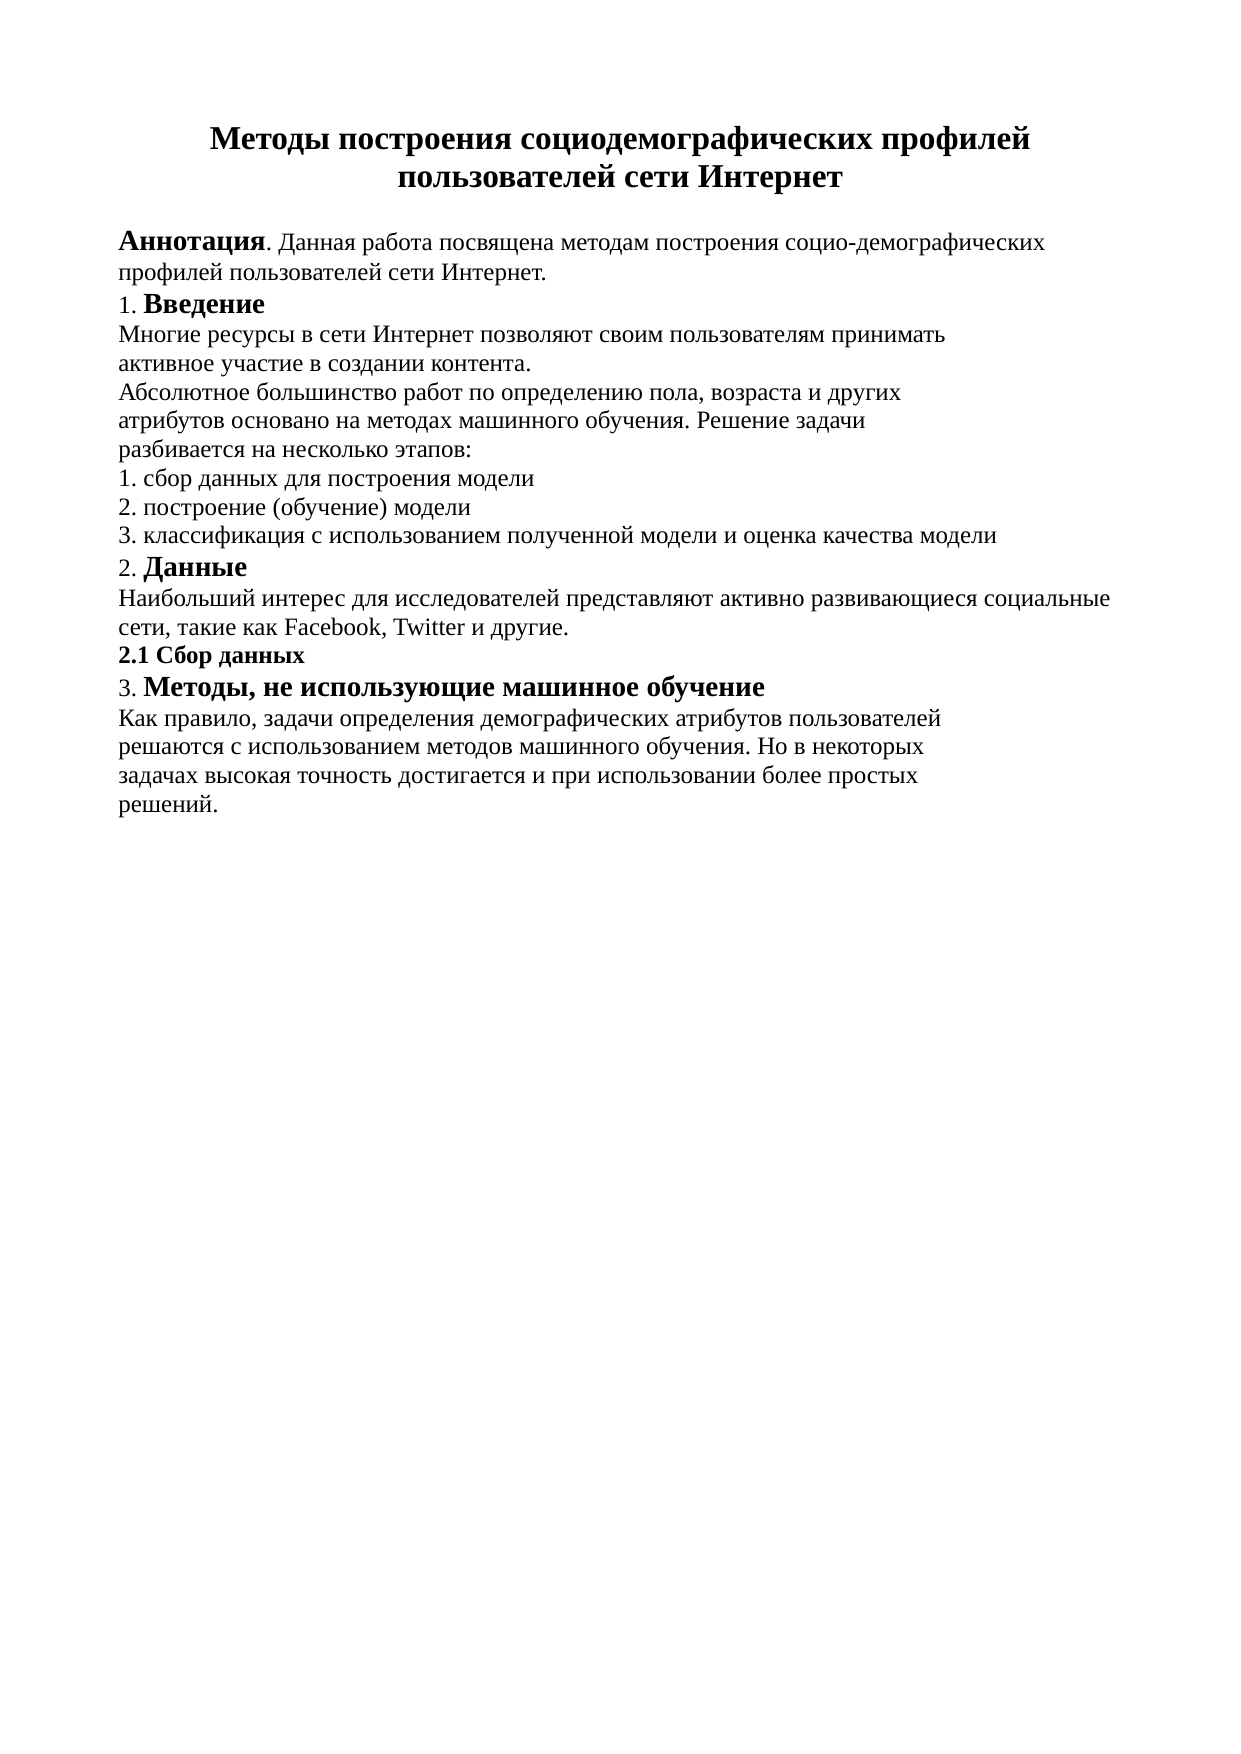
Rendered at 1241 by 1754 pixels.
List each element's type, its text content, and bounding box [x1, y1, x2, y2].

text активное участие в создании контента. [118, 348, 1122, 377]
text задачах высокая точность достигается и при использовании более простых [118, 760, 1122, 789]
text решений. [118, 789, 1122, 818]
text 2. Данные [118, 549, 1122, 583]
text 1. сбор данных для построения модели [118, 463, 1122, 492]
text решаются с использованием методов машинного обучения. Но в некоторых [118, 731, 1122, 760]
text атрибутов основано на методах машинного обучения. Решение задачи [118, 406, 1122, 434]
text Наибольший интерес для исследователей представляют активно развивающиеся социальные сети, такие как Facebook, Twitter и другие. [118, 583, 1122, 640]
text 3. классификация с использованием полученной модели и оценка качества модели [118, 521, 1122, 549]
text Многие ресурсы в сети Интернет позволяют своим пользователям принимать [118, 319, 1122, 348]
text 2.1 Сбор данных [118, 640, 1122, 669]
text Абсолютное большинство работ по определению пола, возраста и других [118, 377, 1122, 406]
text 2. построение (обучение) модели [118, 492, 1122, 521]
text Аннотация. Данная работа посвящена методам построения социо-демографических [118, 223, 1122, 257]
text Методы построения социодемографических профилей пользователей сети Интернет [118, 118, 1122, 195]
text 1. Введение [118, 286, 1122, 319]
text разбивается на несколько этапов: [118, 434, 1122, 463]
text профилей пользователей сети Интернет. [118, 257, 1122, 286]
text Как правило, задачи определения демографических атрибутов пользователей [118, 703, 1122, 731]
text 3. Методы, не использующие машинное обучение [118, 669, 1122, 703]
